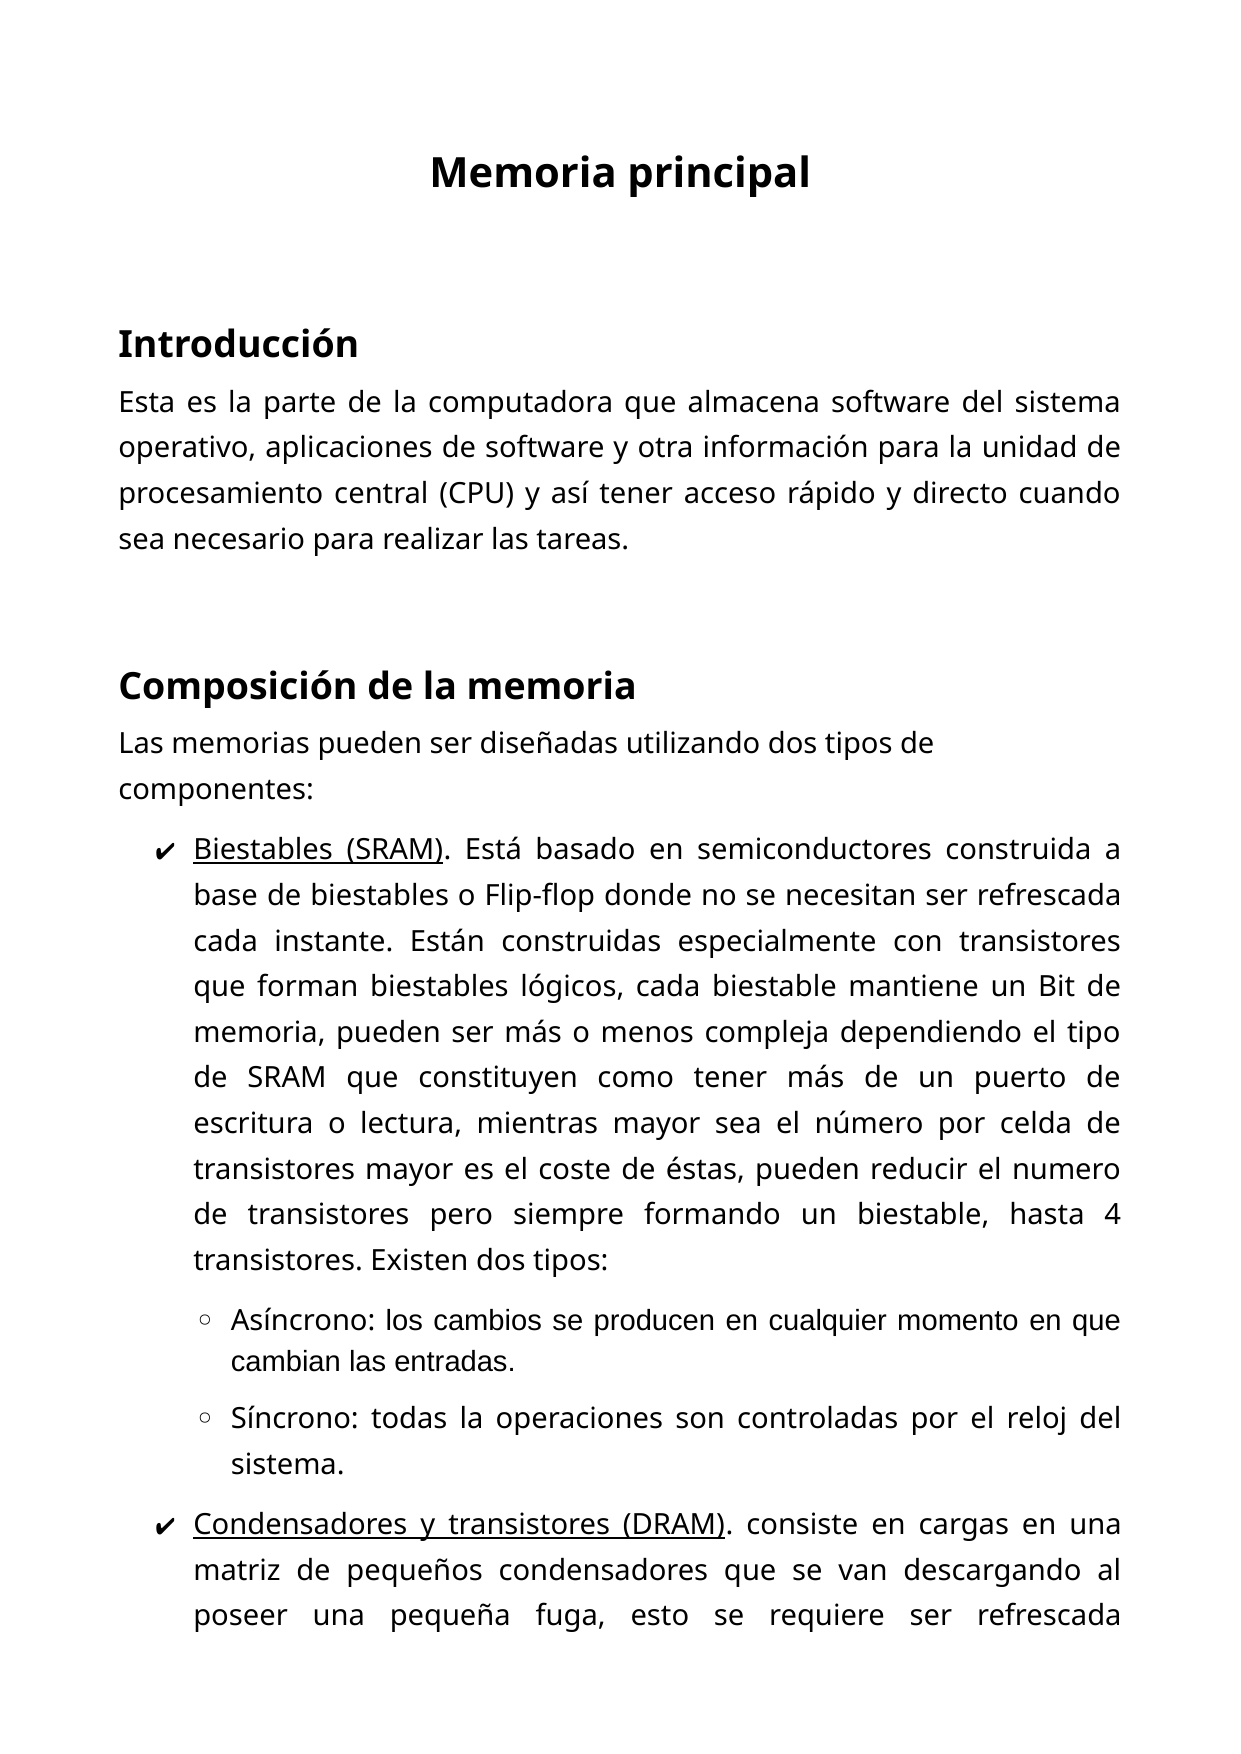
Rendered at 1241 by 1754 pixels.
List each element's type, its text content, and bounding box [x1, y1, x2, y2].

subtitle Memoria principal [118, 143, 1122, 200]
list Síncrono: todas la operaciones son controladas por el reloj del sistema. [193, 1397, 1122, 1483]
subtitle Introducción [118, 318, 1122, 369]
text Las memorias pueden ser diseñadas utilizando dos tipos de componentes: [118, 723, 1122, 808]
list Asíncrono: los cambios se producen en cualquier momento en que cambian las entradas. [193, 1299, 1122, 1378]
subtitle Composición de la memoria [118, 659, 1122, 710]
list Condensadores y transistores (DRAM). consiste en cargas en una matriz de pequeños condensadores que se van descargando al poseer una pequeña fuga, esto se requiere ser refrescada [156, 1503, 1122, 1634]
text Esta es la parte de la computadora que almacena software del sistema operativo, aplicaciones de software y otra información para la unidad de procesamiento central (CPU) y así tener acceso rápido y directo cuando sea necesario para realizar las tareas. [118, 381, 1122, 558]
list Biestables (SRAM). Está basado en semiconductores construida a base de biestables o Flip-flop donde no se necesitan ser refrescada cada instante. Están construidas especialmente con transistores que forman biestables lógicos, cada biestable mantiene un Bit de memoria, pueden ser más o menos compleja dependiendo el tipo de SRAM que constituyen como tener más de un puerto de escritura o lectura, mientras mayor sea el número por celda de transistores mayor es el coste de éstas, pueden reducir el numero de transistores pero siempre formando un biestable, hasta 4 transistores. Existen dos tipos: [156, 829, 1122, 1279]
